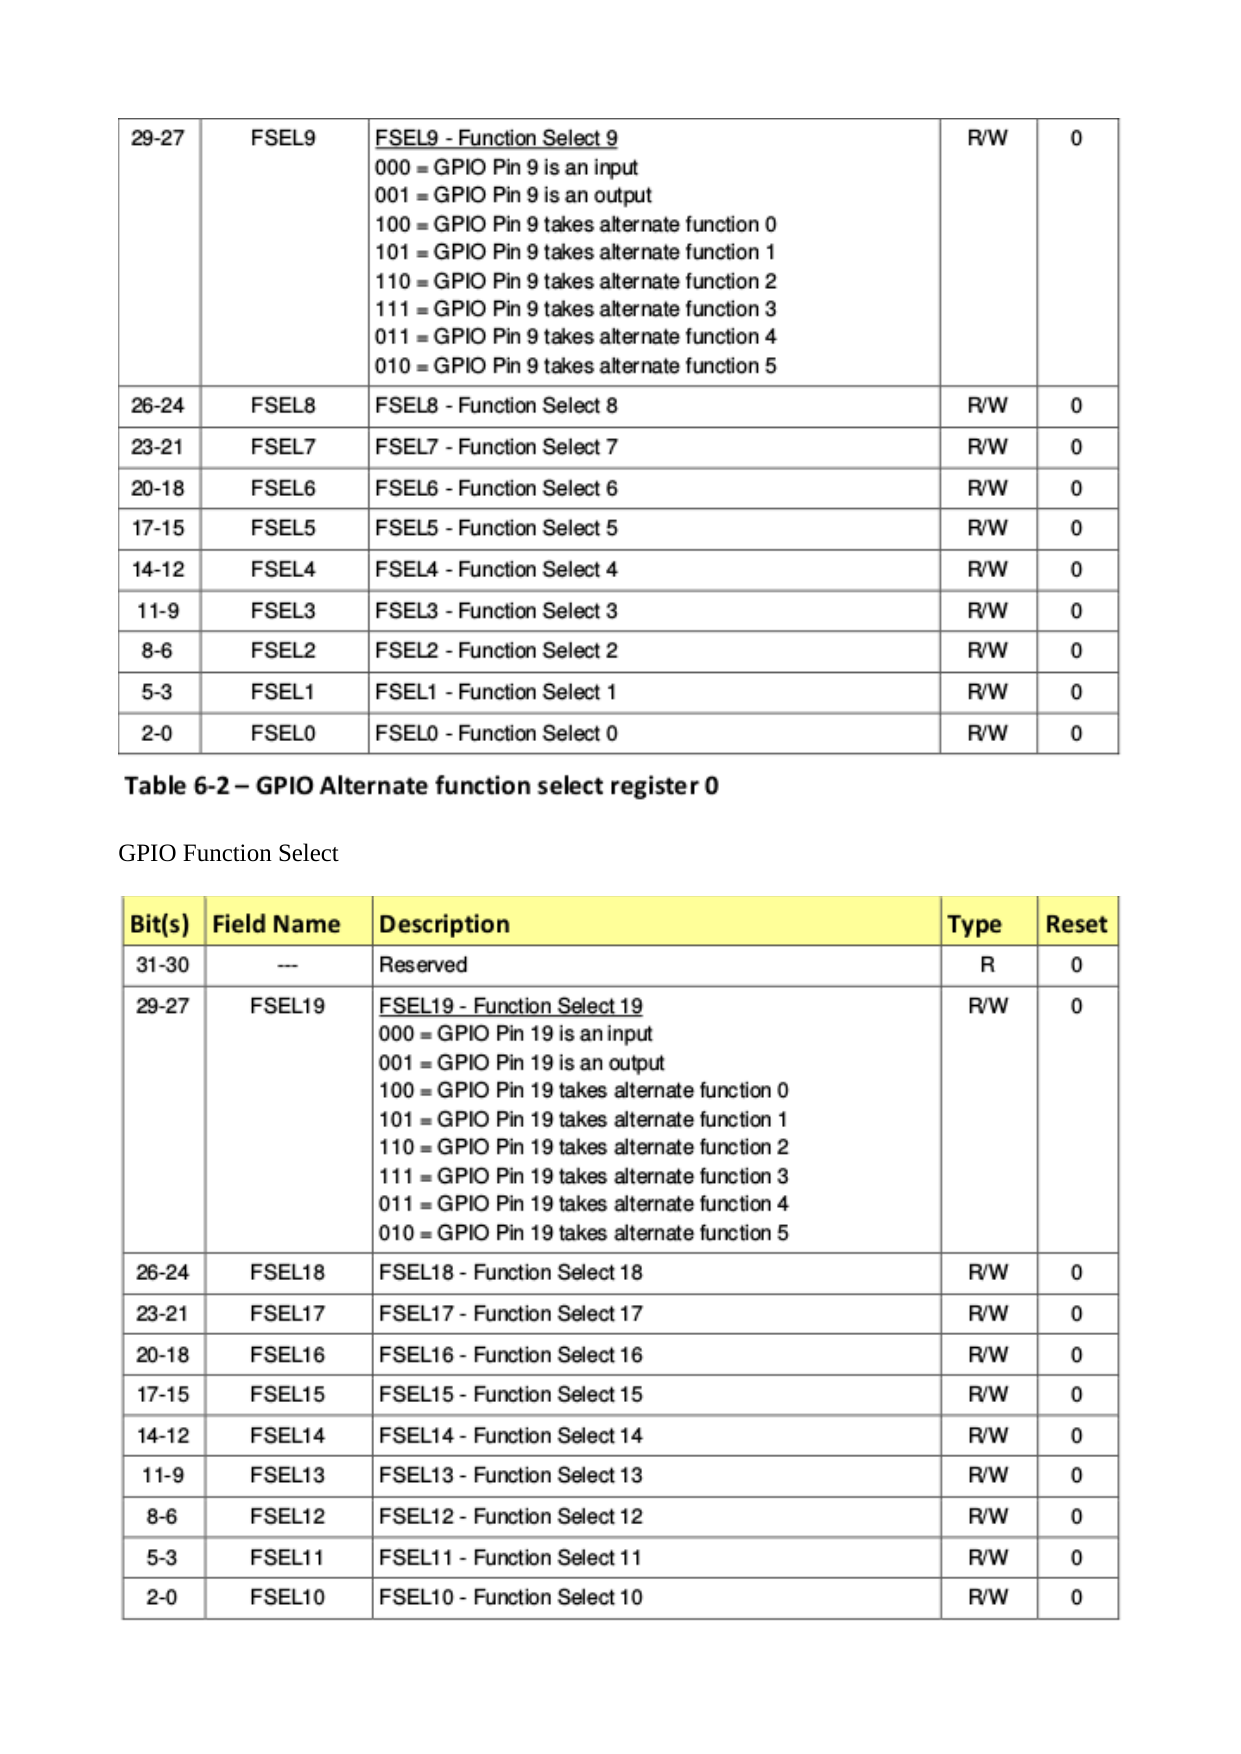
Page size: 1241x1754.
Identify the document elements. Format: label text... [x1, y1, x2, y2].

picture [118, 896, 1123, 1622]
picture [118, 118, 1123, 810]
text GPIO Function Select [118, 838, 1122, 867]
